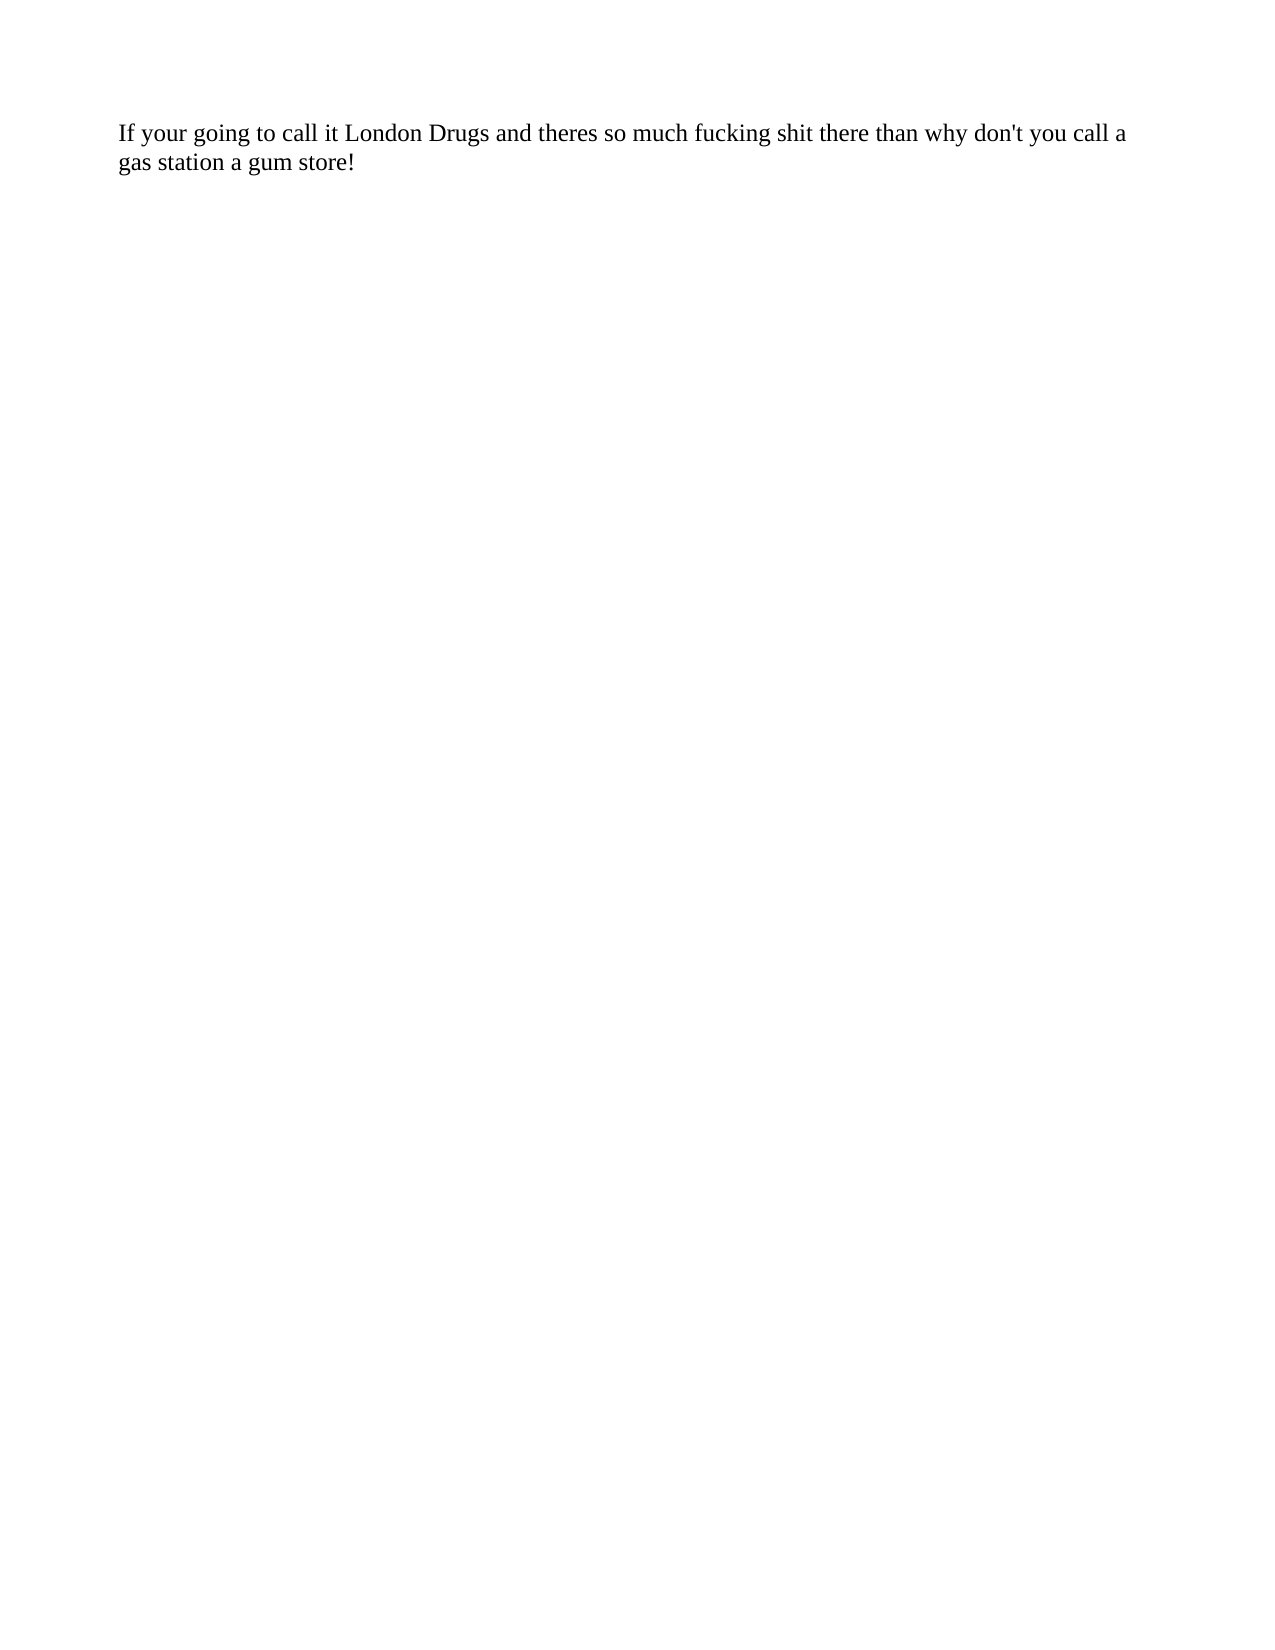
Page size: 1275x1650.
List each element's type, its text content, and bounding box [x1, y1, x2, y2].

text If your going to call it London Drugs and theres so much fucking shit there than why don't you call a gas station a gum store! [118, 118, 1157, 176]
